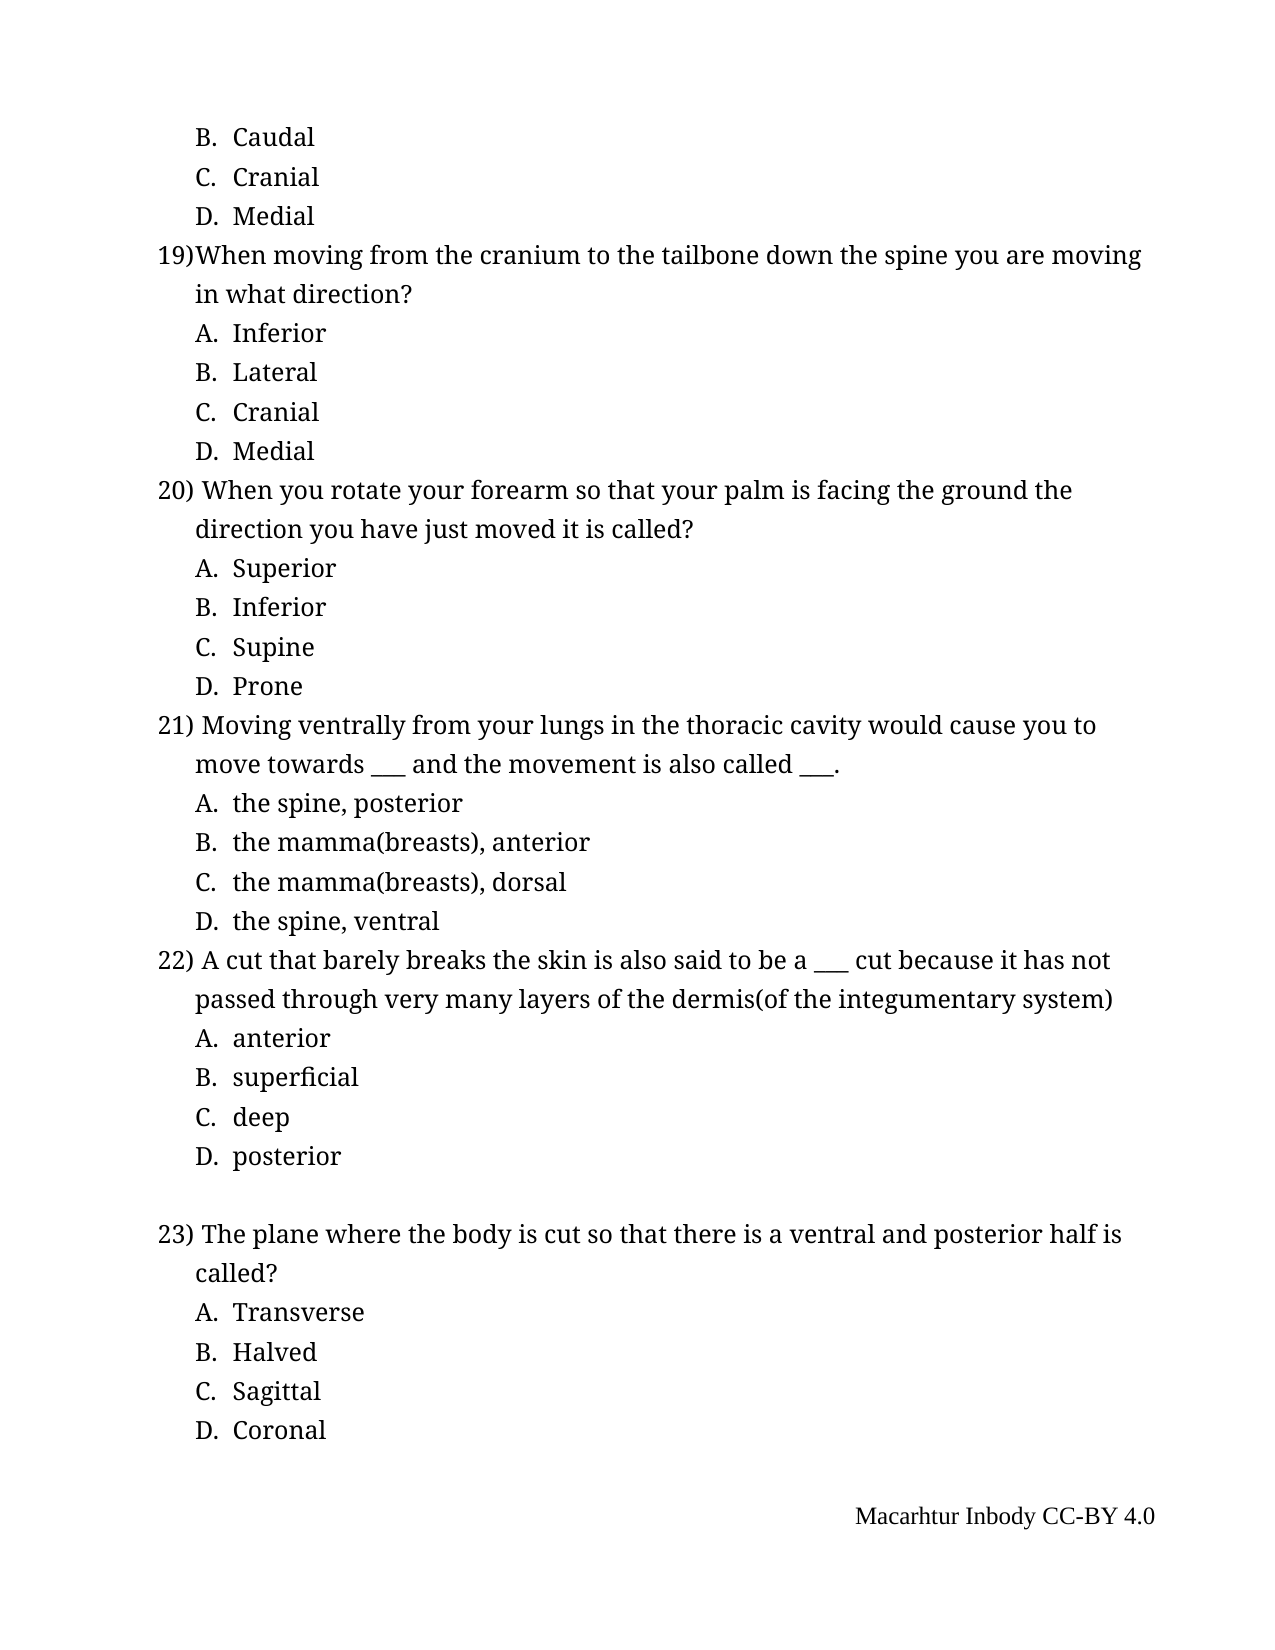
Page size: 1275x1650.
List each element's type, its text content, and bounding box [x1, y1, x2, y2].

list Inferior [195, 590, 1155, 624]
list A cut that barely breaks the skin is also said to be a ___ cut because it has not passed through very many layers of the dermis(of the integumentary system) [157, 942, 1155, 1016]
list Halved [195, 1334, 1155, 1368]
list anterior [195, 1021, 1155, 1055]
list superficial [195, 1060, 1155, 1094]
list Medial [195, 433, 1155, 467]
list Caudal [195, 120, 1155, 154]
list Lateral [195, 355, 1155, 389]
list posterior [195, 1138, 1155, 1172]
list When moving from the cranium to the tailbone down the spine you are moving in what direction? [157, 237, 1155, 311]
list Medial [195, 198, 1155, 232]
list the spine, posterior [195, 786, 1155, 820]
list Moving ventrally from your lungs in the thoracic cavity would cause you to move towards ___ and the movement is also called ___. [157, 707, 1155, 781]
list Sagittal [195, 1373, 1155, 1407]
list Coronal [195, 1412, 1155, 1447]
list the mamma(breasts), anterior [195, 825, 1155, 859]
list Superior [195, 551, 1155, 585]
list deep [195, 1099, 1155, 1133]
list Supine [195, 629, 1155, 663]
list the mamma(breasts), dorsal [195, 864, 1155, 898]
list Inferior [195, 316, 1155, 350]
list The plane where the body is cut so that there is a ventral and posterior half is called? [157, 1217, 1155, 1290]
list Prone [195, 668, 1155, 702]
list Cranial [195, 159, 1155, 193]
list Transverse [195, 1295, 1155, 1329]
list When you rotate your forearm so that your palm is facing the ground the direction you have just moved it is called? [157, 472, 1155, 546]
list Cranial [195, 394, 1155, 428]
list the spine, ventral [195, 903, 1155, 937]
